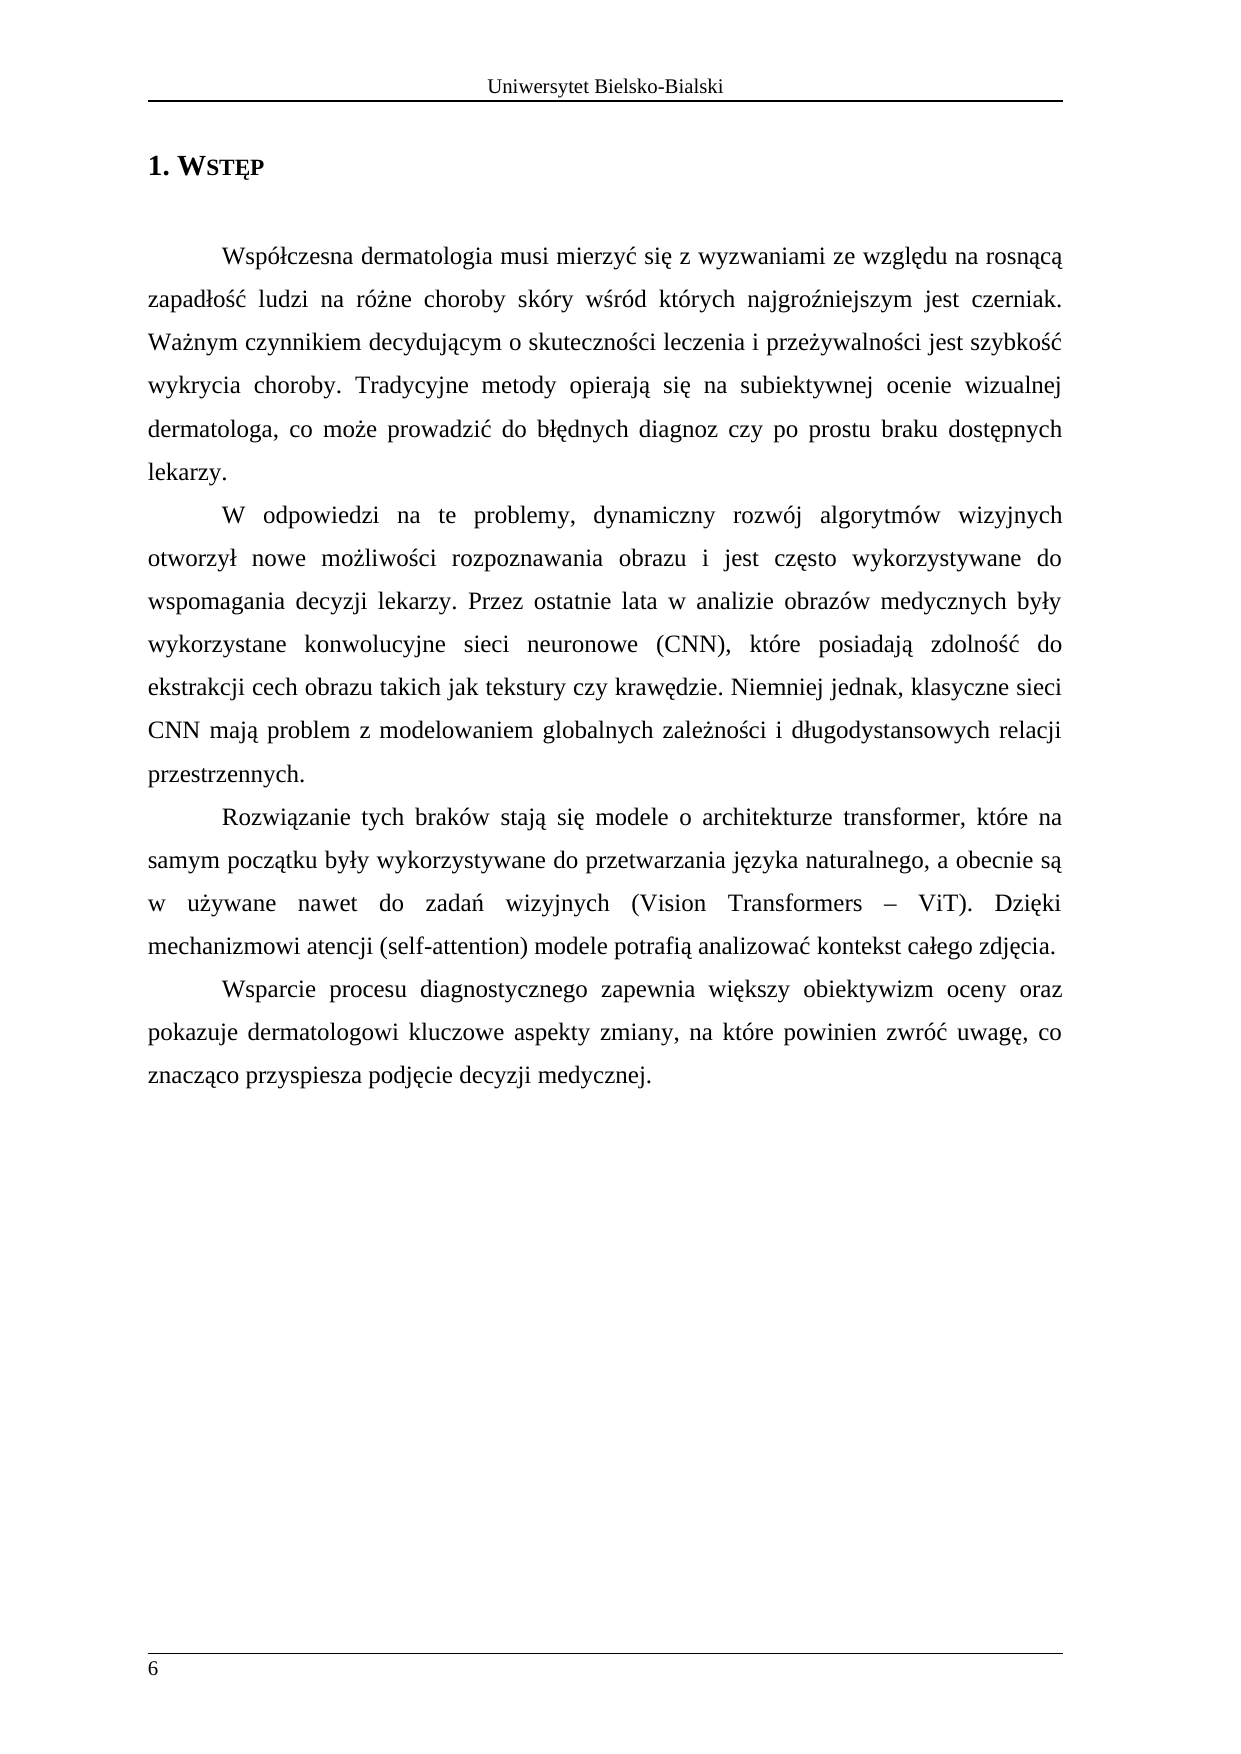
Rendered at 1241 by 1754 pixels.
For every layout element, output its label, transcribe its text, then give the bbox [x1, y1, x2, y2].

text Rozwiązanie tych braków stają się modele o architekturze transformer, które na samym początku były wykorzystywane do przetwarzania języka naturalnego, a obecnie są w używane nawet do zadań wizyjnych (Vision Transformers – ViT). Dzięki mechanizmowi atencji (self-attention) modele potrafią analizować kontekst całego zdjęcia. [148, 802, 1063, 960]
text Współczesna dermatologia musi mierzyć się z wyzwaniami ze względu na rosnącą zapadłość ludzi na różne choroby skóry wśród których najgroźniejszym jest czerniak. Ważnym czynnikiem decydującym o skuteczności leczenia i przeżywalności jest szybkość wykrycia choroby. Tradycyjne metody opierają się na subiektywnej ocenie wizualnej dermatologa, co może prowadzić do błędnych diagnoz czy po prostu braku dostępnych lekarzy. [148, 241, 1063, 486]
text W odpowiedzi na te problemy, dynamiczny rozwój algorytmów wizyjnych otworzył nowe możliwości rozpoznawania obrazu i jest często wykorzystywane do wspomagania decyzji lekarzy. Przez ostatnie lata w analizie obrazów medycznych były wykorzystane konwolucyjne sieci neuronowe (CNN), które posiadają zdolność do ekstrakcji cech obrazu takich jak tekstury czy krawędzie. Niemniej jednak, klasyczne sieci CNN mają problem z modelowaniem globalnych zależności i długodystansowych relacji przestrzennych. [148, 500, 1063, 787]
text Wsparcie procesu diagnostycznego zapewnia większy obiektywizm oceny oraz pokazuje dermatologowi kluczowe aspekty zmiany, na które powinien zwróć uwagę, co znacząco przyspiesza podjęcie decyzji medycznej. [148, 974, 1063, 1089]
subtitle 1. Wstęp [148, 148, 1063, 181]
